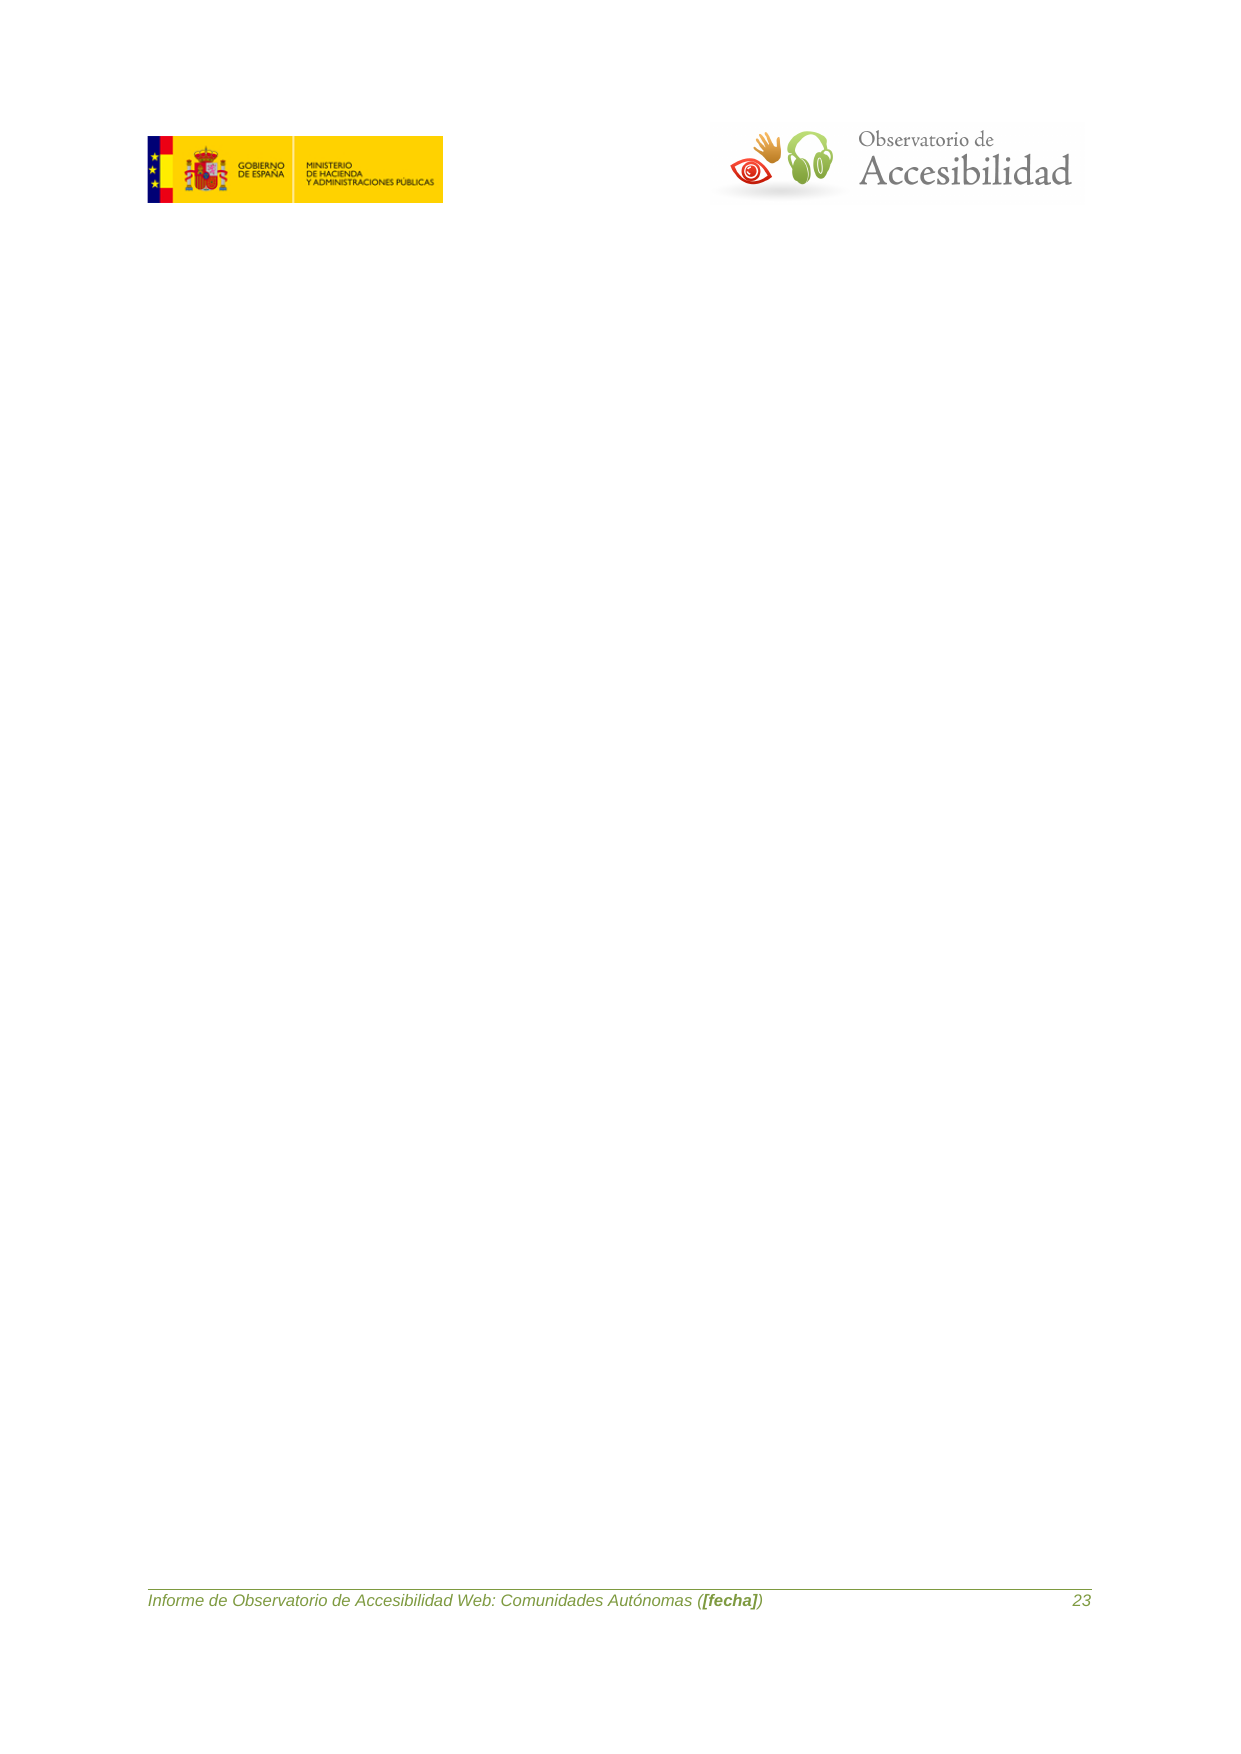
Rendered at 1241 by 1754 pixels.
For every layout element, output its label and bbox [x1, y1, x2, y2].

picture [147, 136, 443, 203]
picture [710, 122, 1086, 205]
